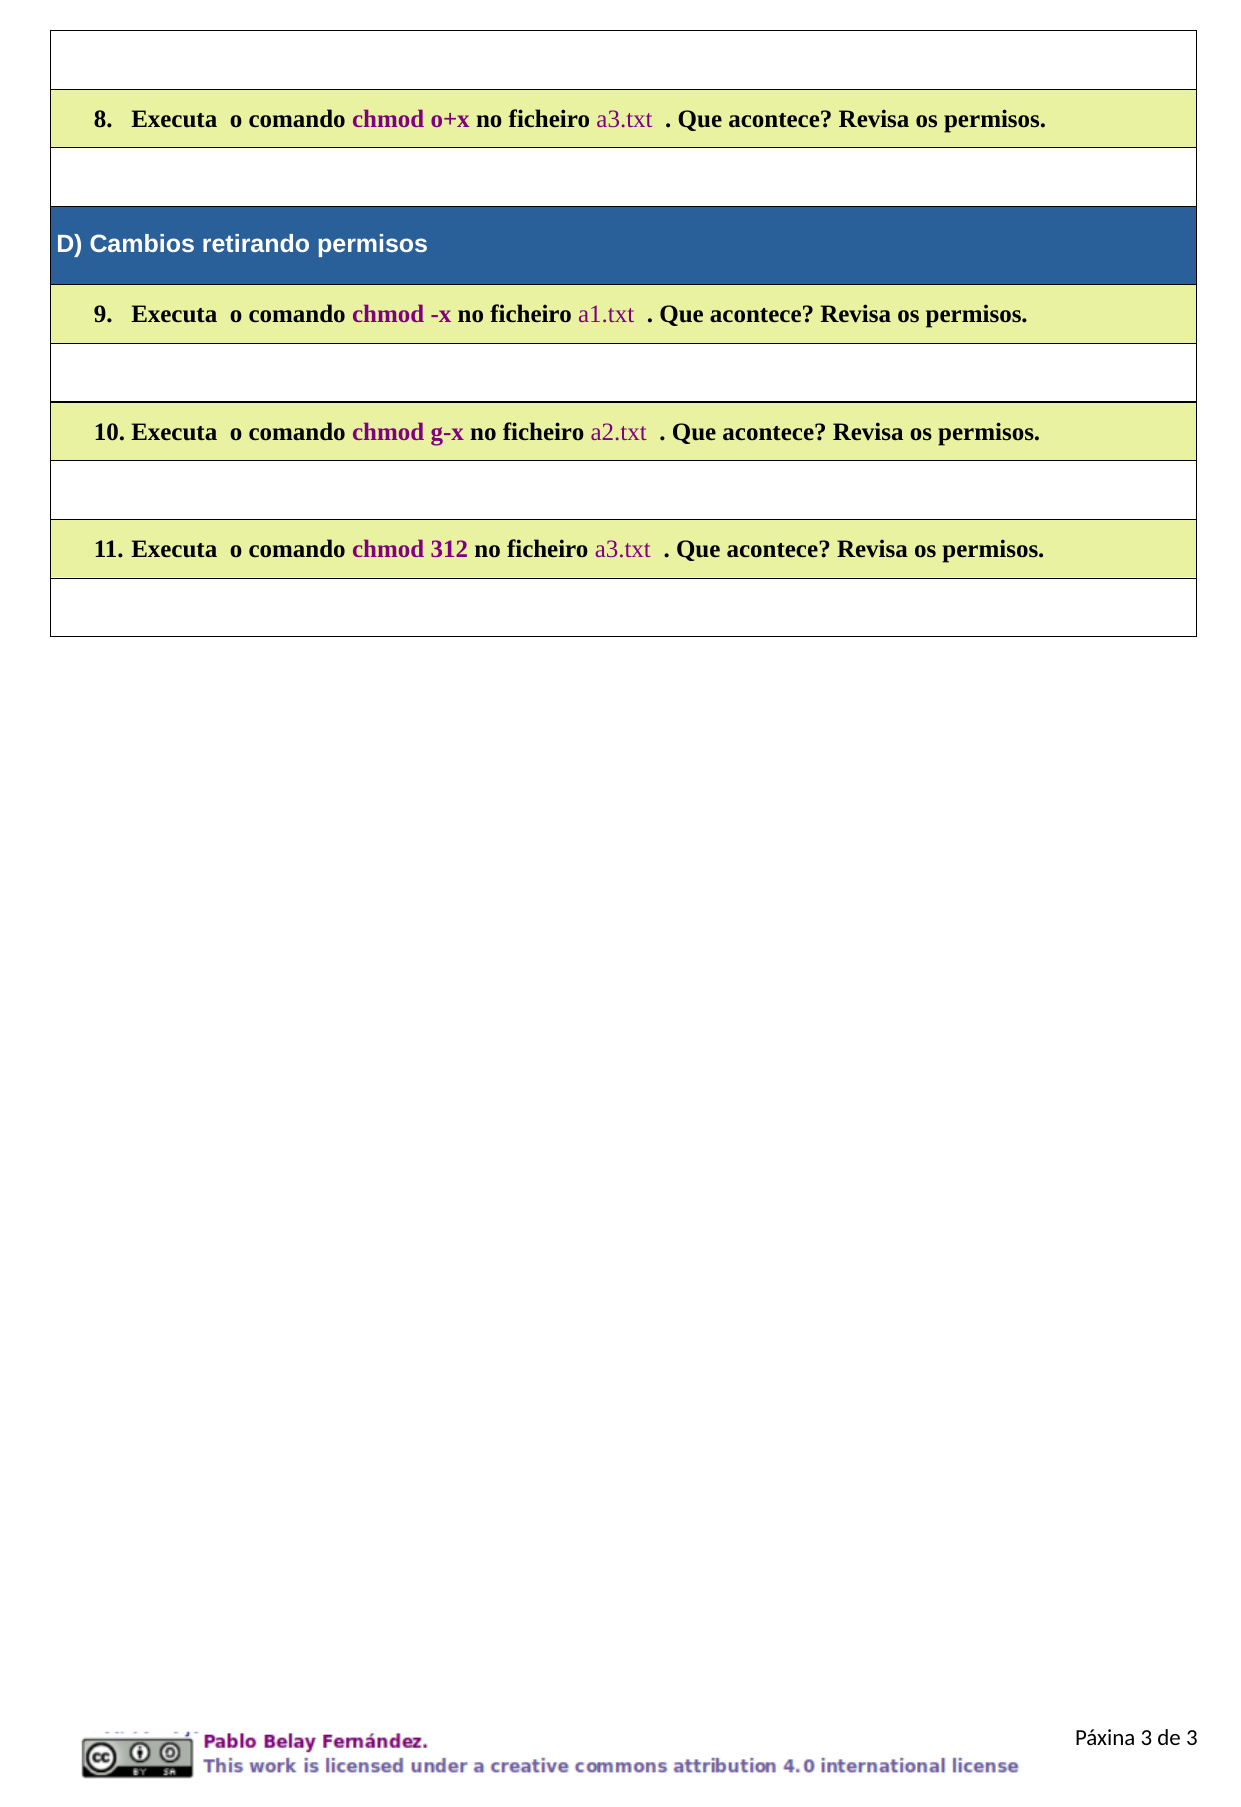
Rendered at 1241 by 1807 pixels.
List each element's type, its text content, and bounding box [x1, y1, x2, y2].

table_cell Executa o comando chmod -x no ficheiro a1.txt . Que acontece? Revisa os permisos. [51, 285, 1196, 343]
table_cell [51, 461, 1196, 519]
table_cell [51, 31, 1196, 88]
table_cell Executa o comando chmod g-x no ficheiro a2.txt . Que acontece? Revisa os permisos. [51, 403, 1196, 460]
table_cell Executa o comando chmod o+x no ficheiro a3.txt . Que acontece? Revisa os permisos. [51, 90, 1196, 147]
table_cell [51, 148, 1196, 206]
table_cell [51, 344, 1196, 401]
table_cell [51, 579, 1196, 636]
table_cell D) Cambios retirando permisos [51, 207, 1196, 284]
table_cell Executa o comando chmod 312 no ficheiro a3.txt . Que acontece? Revisa os permisos. [51, 520, 1196, 577]
picture [65, 1722, 1035, 1787]
